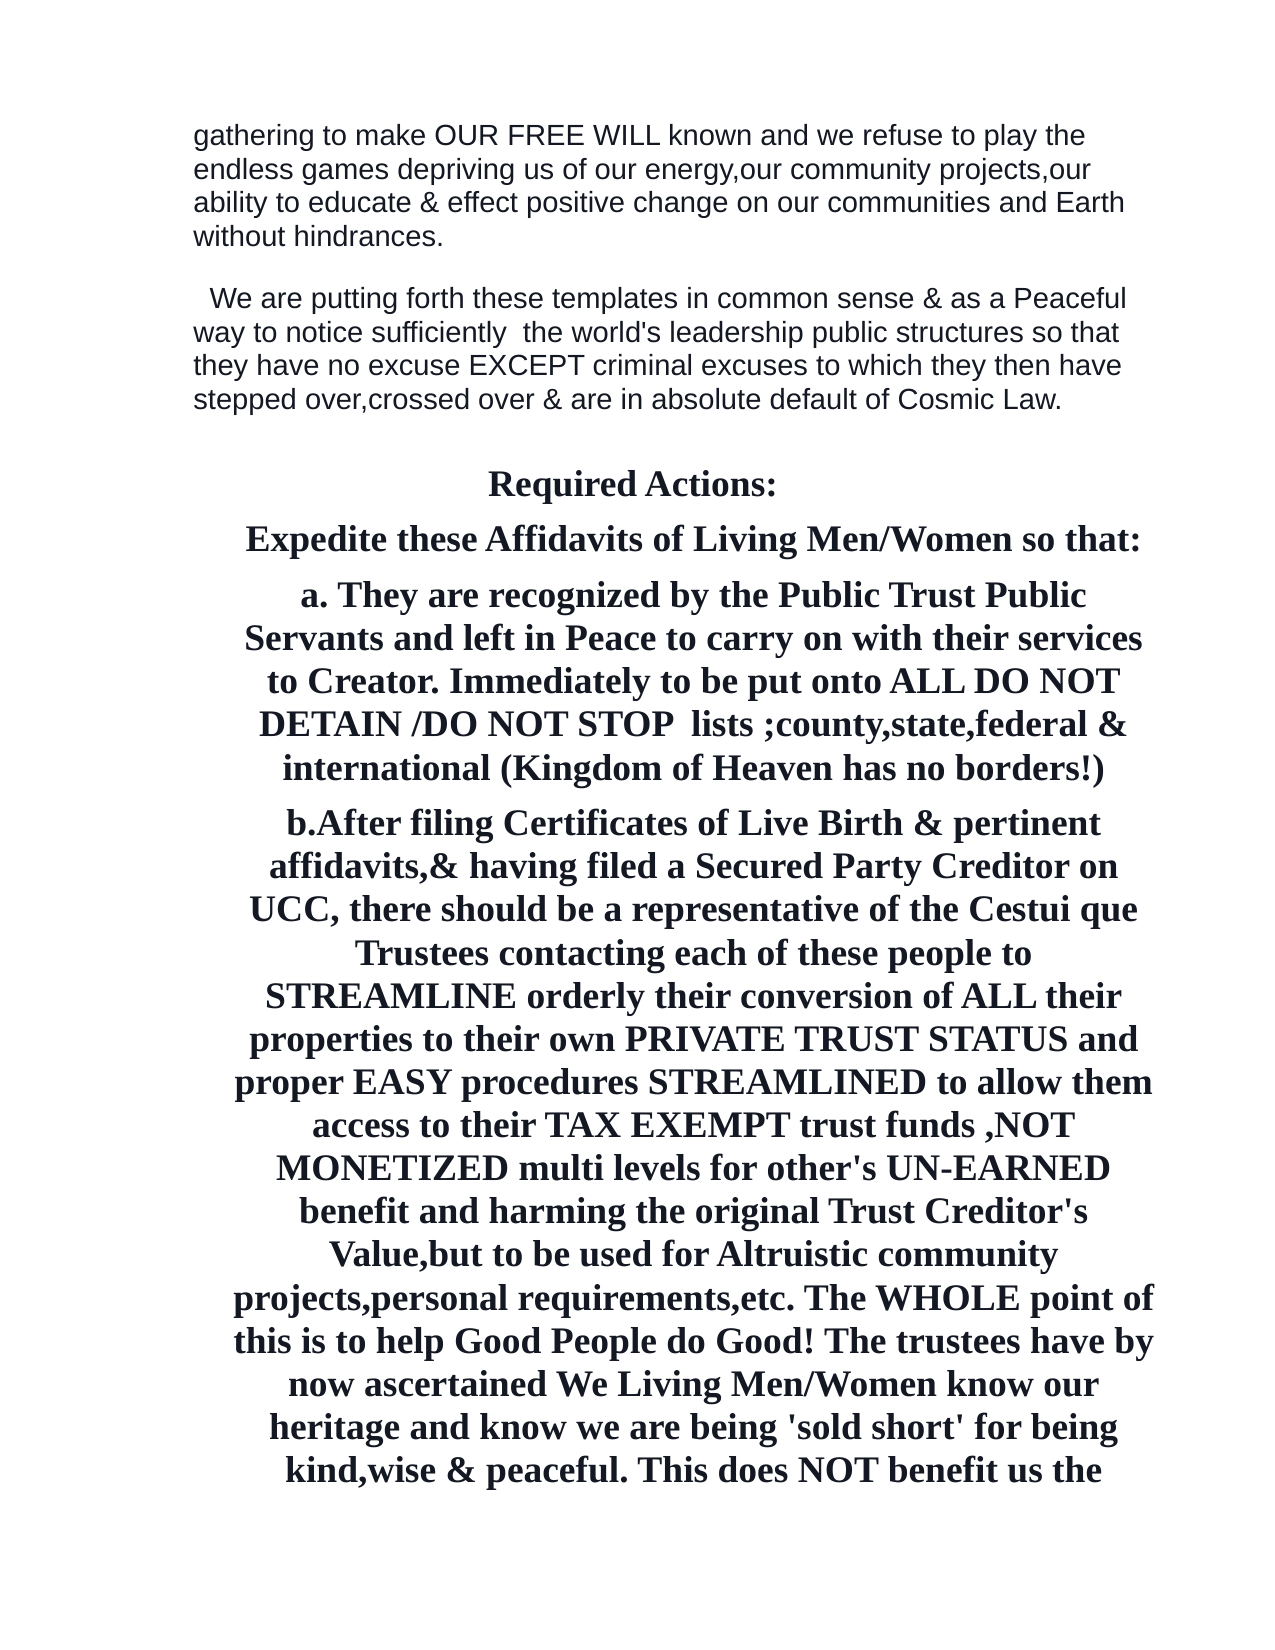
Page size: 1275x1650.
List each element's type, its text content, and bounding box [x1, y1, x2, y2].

list Expedite these Affidavits of Living Men/Women so that: [193, 517, 1157, 560]
list We are putting forth these templates in common sense & as a Peaceful way to notice sufficiently the world's leadership public structures so that they have no excuse EXCEPT criminal excuses to which they then have stepped over,crossed over & are in absolute default of Cosmic Law. [156, 281, 1157, 415]
list a. They are recognized by the Public Trust Public Servants and left in Peace to carry on with their services to Creator. Immediately to be put onto ALL DO NOT DETAIN /DO NOT STOP lists ;county,state,federal & international (Kingdom of Heaven has no borders!) [193, 572, 1157, 788]
list b.After filing Certificates of Live Birth & pertinent affidavits,& having filed a Secured Party Creditor on UCC, there should be a representative of the Cestui que Trustees contacting each of these people to STREAMLINE orderly their conversion of ALL their properties to their own PRIVATE TRUST STATUS and proper EASY procedures STREAMLINED to allow them access to their TAX EXEMPT trust funds ,NOT MONETIZED multi levels for other's UN-EARNED benefit and harming the original Trust Creditor's Value,but to be used for Altruistic community projects,personal requirements,etc. The WHOLE point of this is to help Good People do Good! The trustees have by now ascertained We Living Men/Women know our heritage and know we are being 'sold short' for being kind,wise & peaceful. This does NOT benefit us the [193, 801, 1157, 1491]
list gathering to make OUR FREE WILL known and we refuse to play the endless games depriving us of our energy,our community projects,our ability to educate & effect positive change on our communities and Earth without hindrances. [156, 118, 1157, 252]
text Required Actions: [118, 461, 1157, 504]
